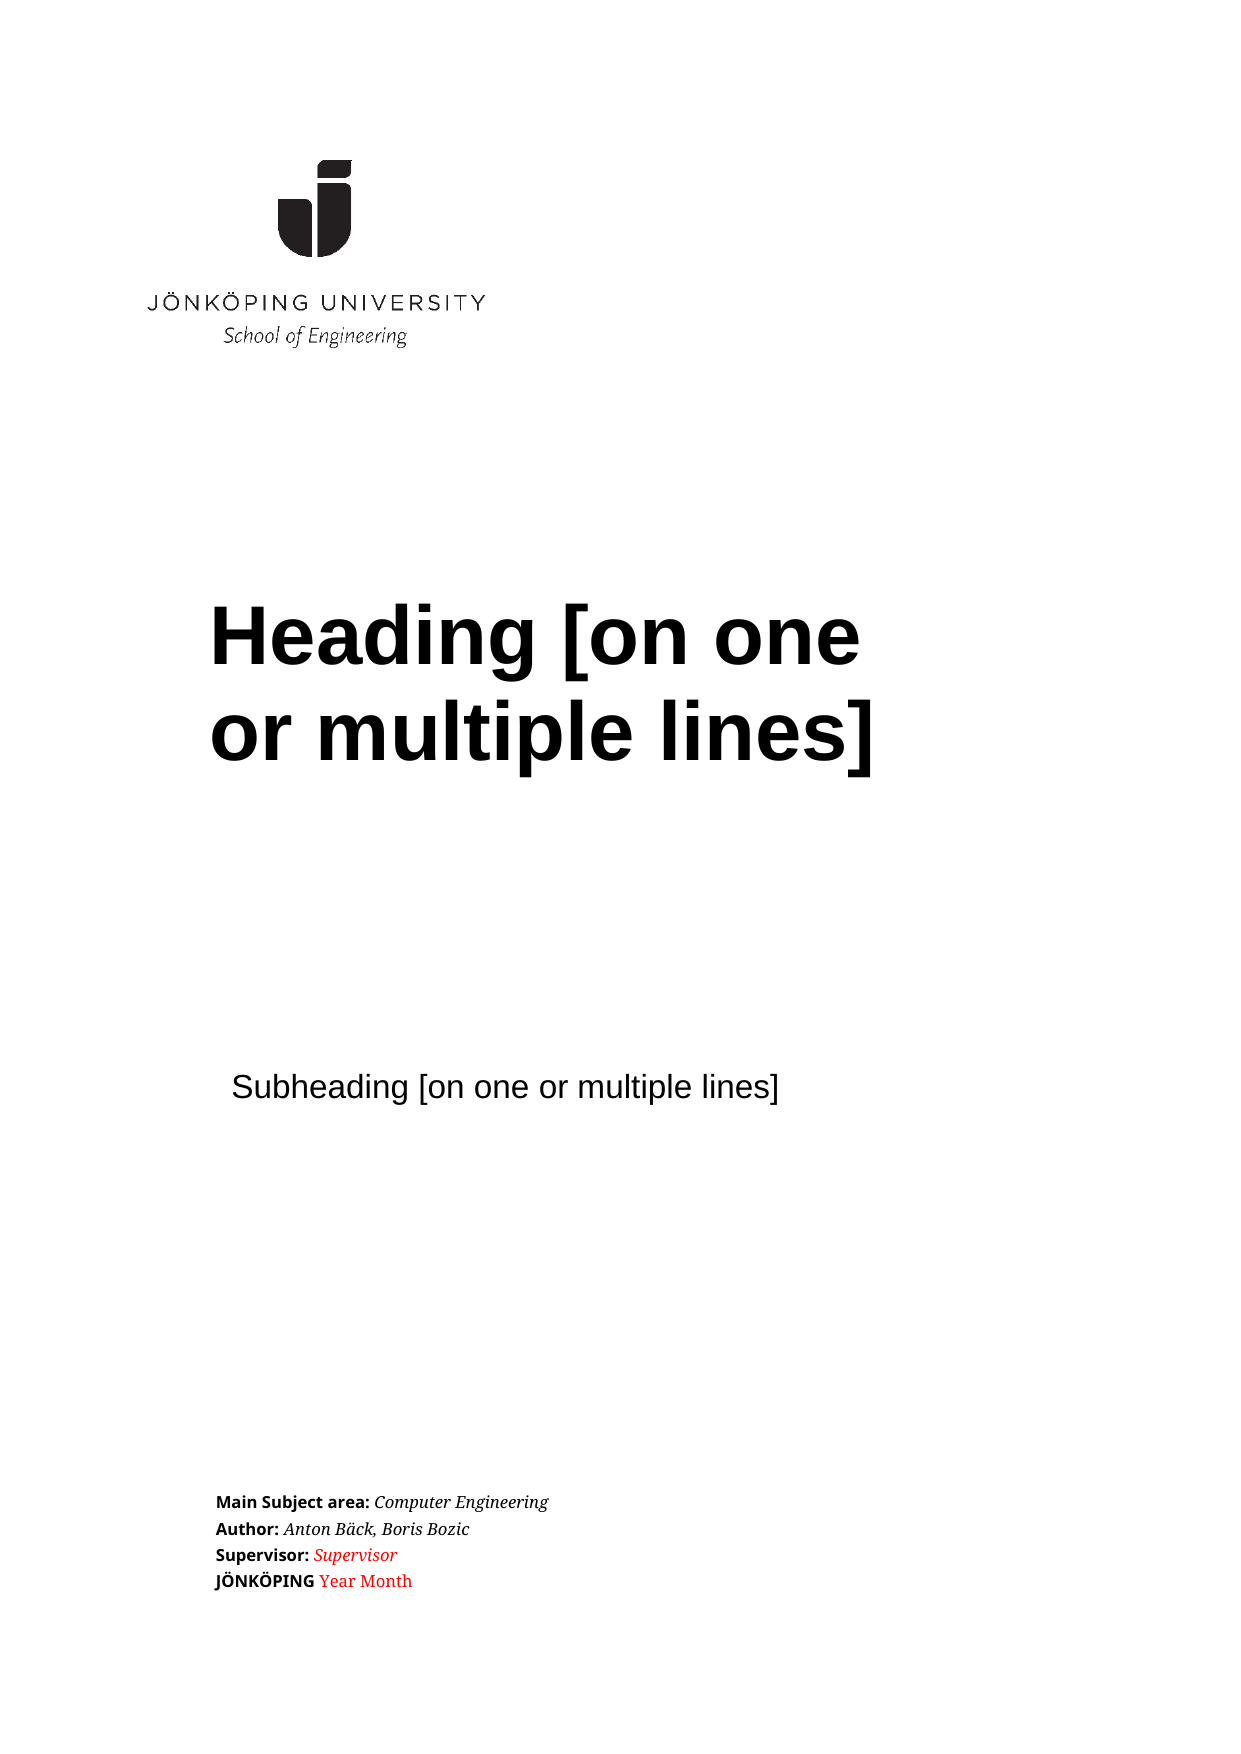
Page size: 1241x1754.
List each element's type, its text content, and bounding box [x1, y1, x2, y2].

text Supervisor: Supervisor [216, 1543, 857, 1566]
text Heading [on one or multiple lines] [209, 586, 892, 778]
text JÖNKÖPING Year Month [216, 1569, 857, 1592]
text Subheading [on one or multiple lines] [231, 1067, 988, 1106]
picture [147, 160, 485, 348]
text Main Subject area: Computer Engineering [216, 1491, 857, 1514]
text Author: Anton Bäck, Boris Bozic [216, 1517, 857, 1540]
